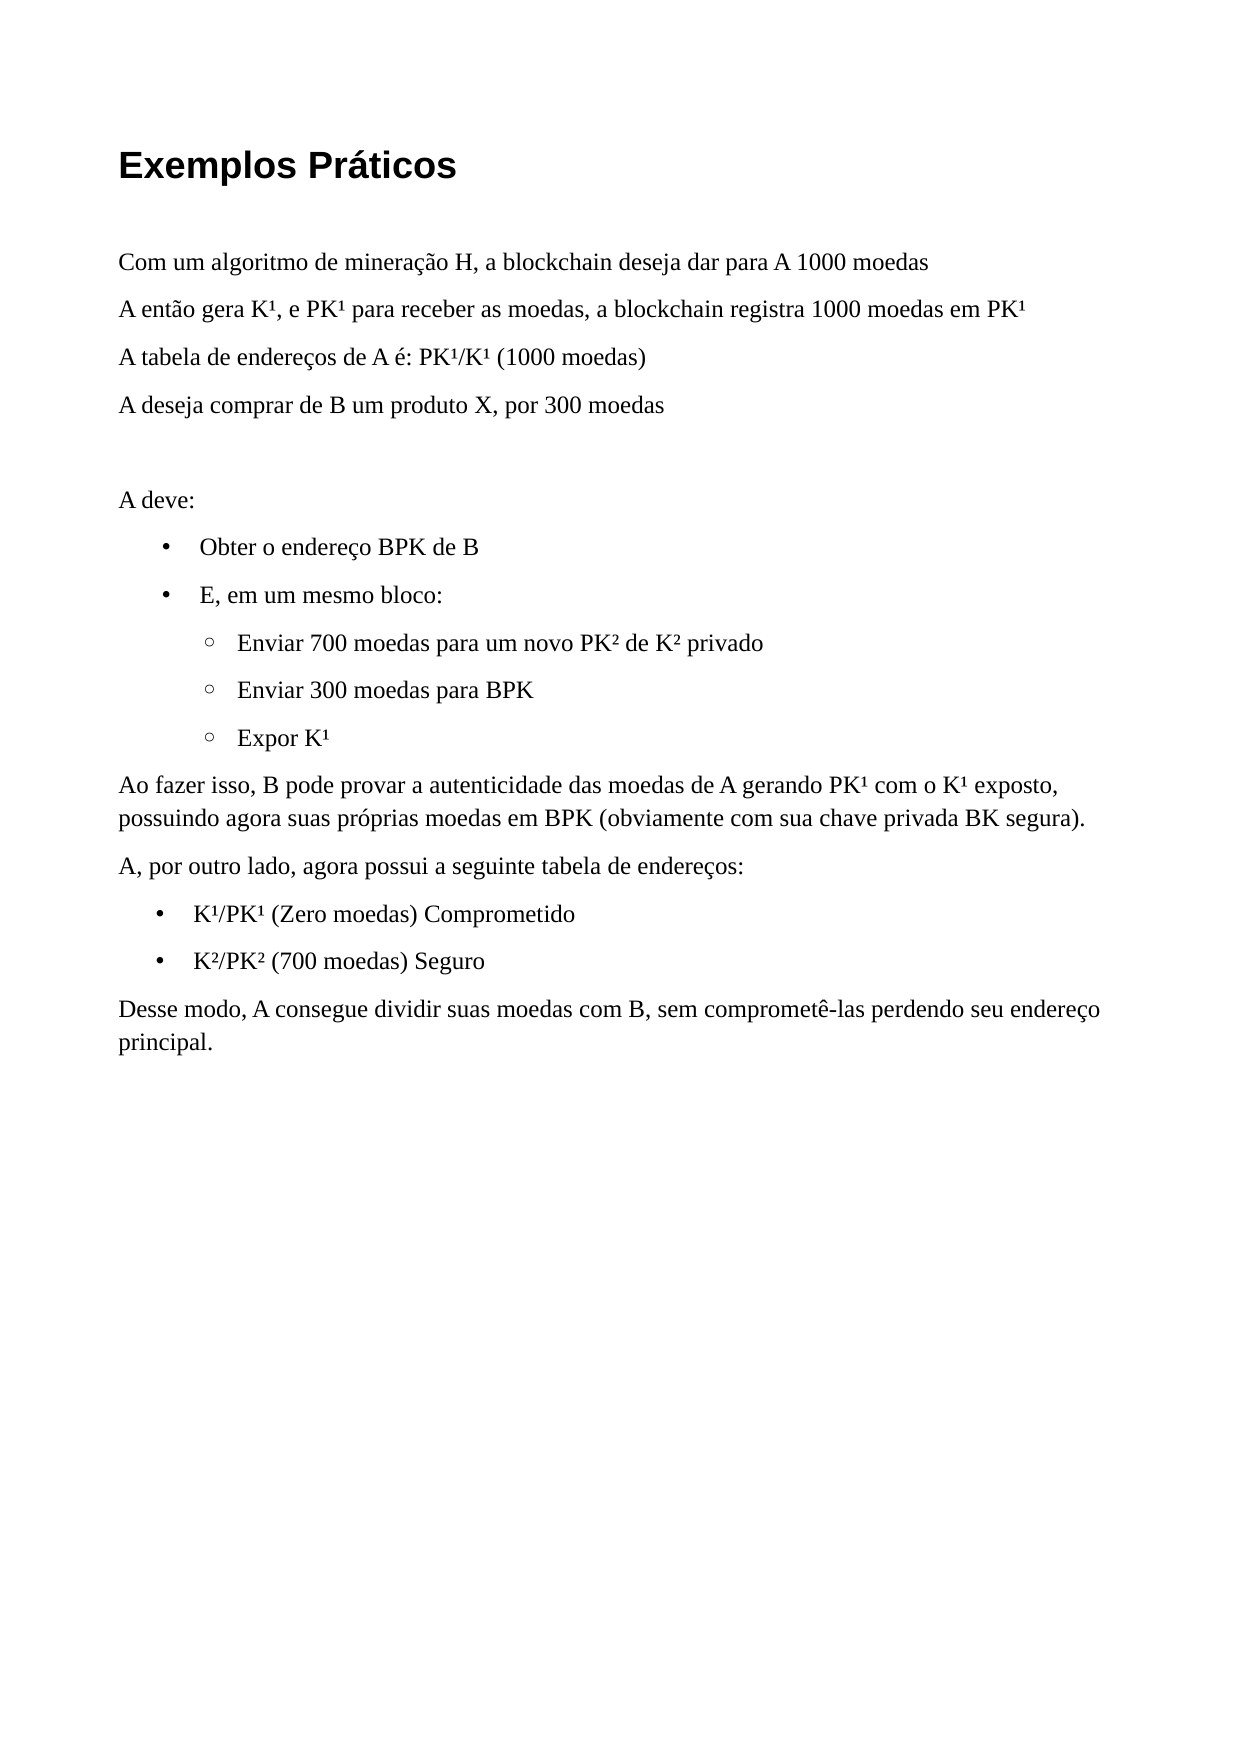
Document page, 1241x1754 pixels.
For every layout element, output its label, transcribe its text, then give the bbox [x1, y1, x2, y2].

list E, em um mesmo bloco: [162, 580, 1122, 609]
list K²/PK² (700 moedas) Seguro [156, 946, 1122, 975]
list K¹/PK¹ (Zero moedas) Comprometido [156, 899, 1122, 927]
text A tabela de endereços de A é: PK¹/K¹ (1000 moedas) [118, 342, 1122, 371]
text Ao fazer isso, B pode provar a autenticidade das moedas de A gerando PK¹ com o K¹ exposto, possuindo agora suas próprias moedas em BPK (obviamente com sua chave privada BK segura). [118, 771, 1122, 832]
text A deseja comprar de B um produto X, por 300 moedas [118, 390, 1122, 418]
text Desse modo, A consegue dividir suas moedas com B, sem comprometê-las perdendo seu endereço principal. [118, 994, 1122, 1056]
list Obter o endereço BPK de B [162, 532, 1122, 561]
text A deve: [118, 485, 1122, 514]
list Enviar 700 moedas para um novo PK² de K² privado [199, 628, 1122, 656]
text A então gera K¹, e PK¹ para receber as moedas, a blockchain registra 1000 moedas em PK¹ [118, 294, 1122, 323]
list Enviar 300 moedas para BPK [199, 675, 1122, 704]
text A, por outro lado, agora possui a seguinte tabela de endereços: [118, 851, 1122, 880]
text Com um algoritmo de mineração H, a blockchain deseja dar para A 1000 moedas [118, 247, 1122, 276]
subtitle Exemplos Práticos [118, 143, 1122, 187]
list Expor K¹ [199, 723, 1122, 752]
